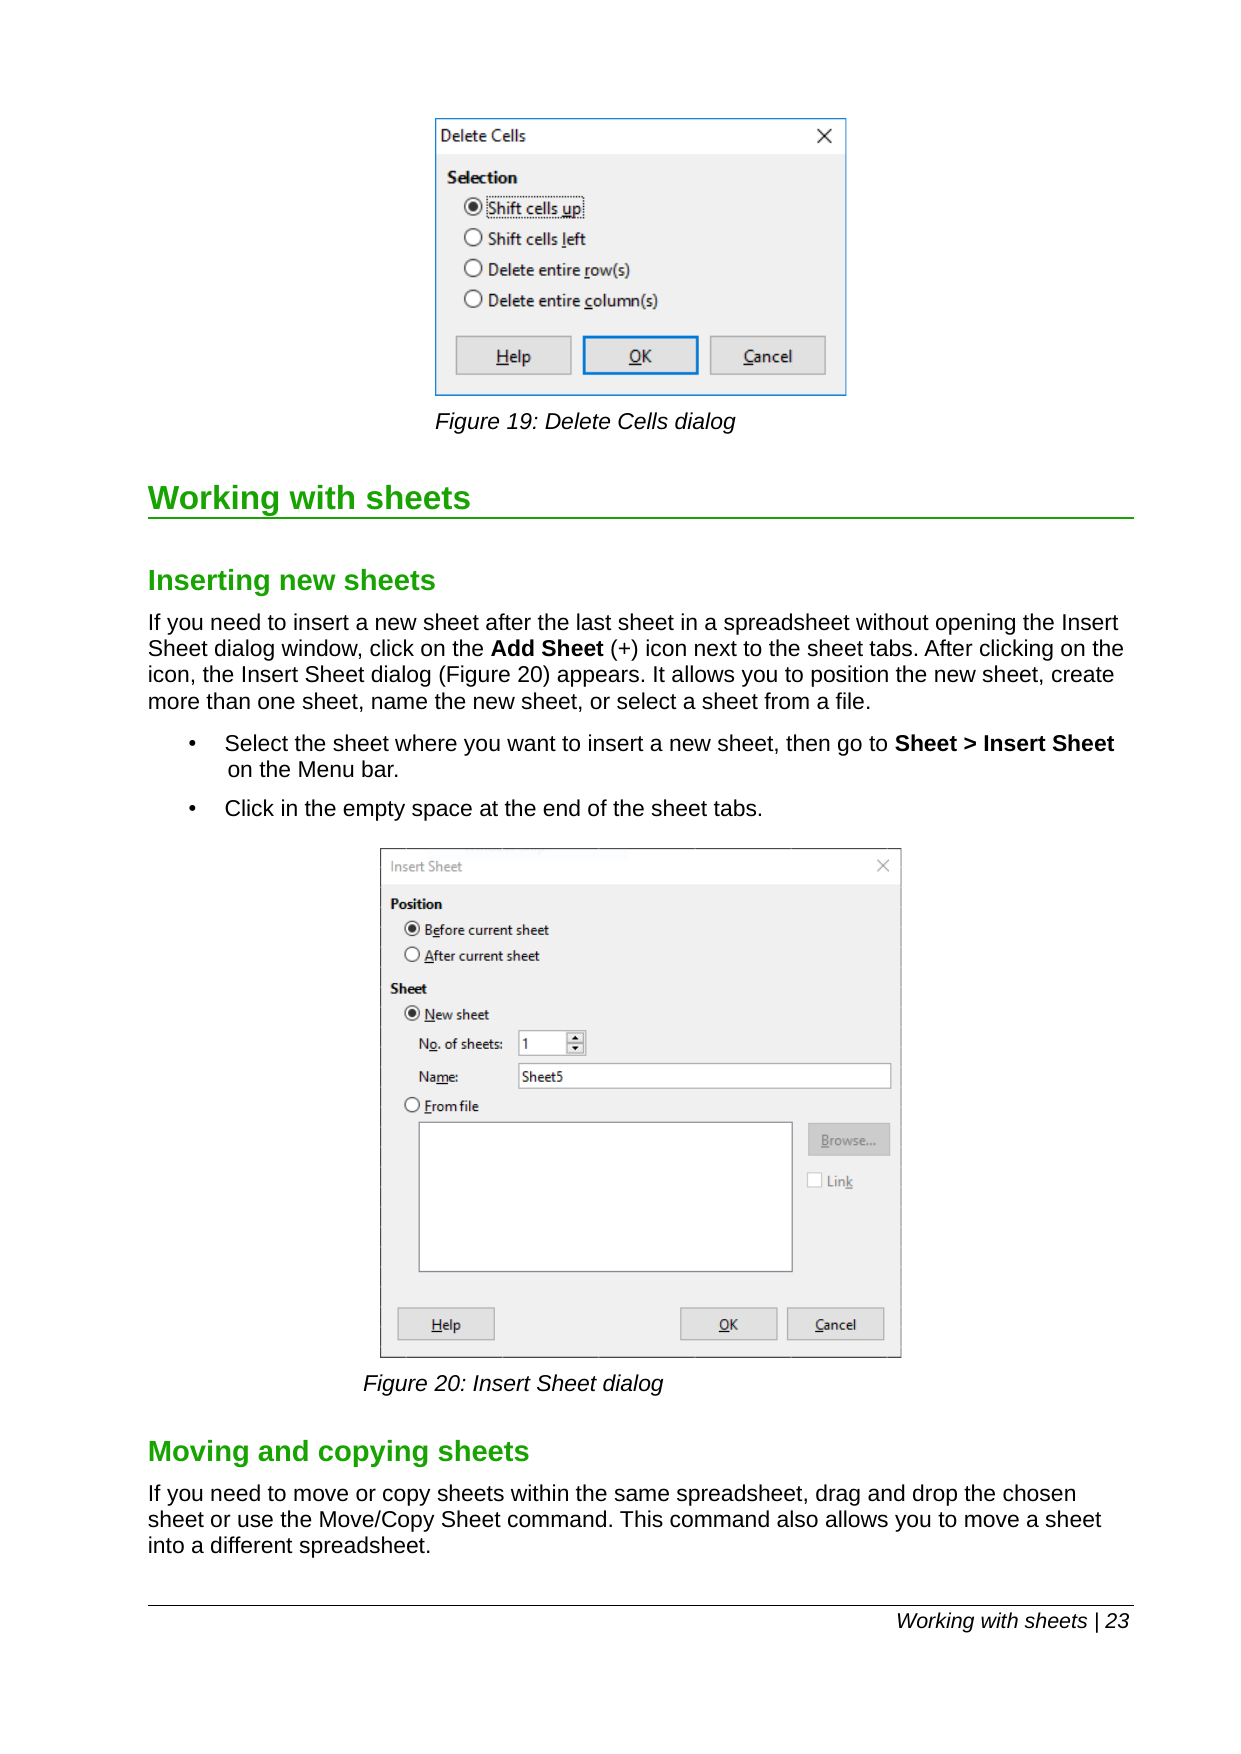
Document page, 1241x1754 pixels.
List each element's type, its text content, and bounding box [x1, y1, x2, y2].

text If you need to insert a new sheet after the last sheet in a spreadsheet without opening the Insert Sheet dialog window, click on the Add Sheet (+) icon next to the sheet tabs. After clicking on the icon, the Insert Sheet dialog (Figure 20) appears. It allows you to position the new sheet, create more than one sheet, name the new sheet, or select a sheet from a file. [148, 609, 1134, 714]
text Figure 19: Delete Cells dialog [435, 408, 847, 434]
picture [380, 848, 902, 1358]
text Figure 20: Insert Sheet dialog [363, 1370, 919, 1396]
picture [435, 118, 847, 396]
list Select the sheet where you want to insert a new sheet, then go to Sheet > Insert Sheet on the Menu bar. [185, 727, 1134, 782]
subtitle Inserting new sheets [148, 563, 1134, 596]
subtitle Working with sheets [148, 478, 1134, 517]
list Click in the empty space at the end of the sheet tabs. [185, 792, 1134, 824]
text If you need to move or copy sheets within the same spreadsheet, drag and drop the chosen sheet or use the Move/Copy Sheet command. This command also allows you to move a sheet into a different spreadsheet. [148, 1480, 1134, 1559]
subtitle Moving and copying sheets [148, 1434, 1134, 1467]
